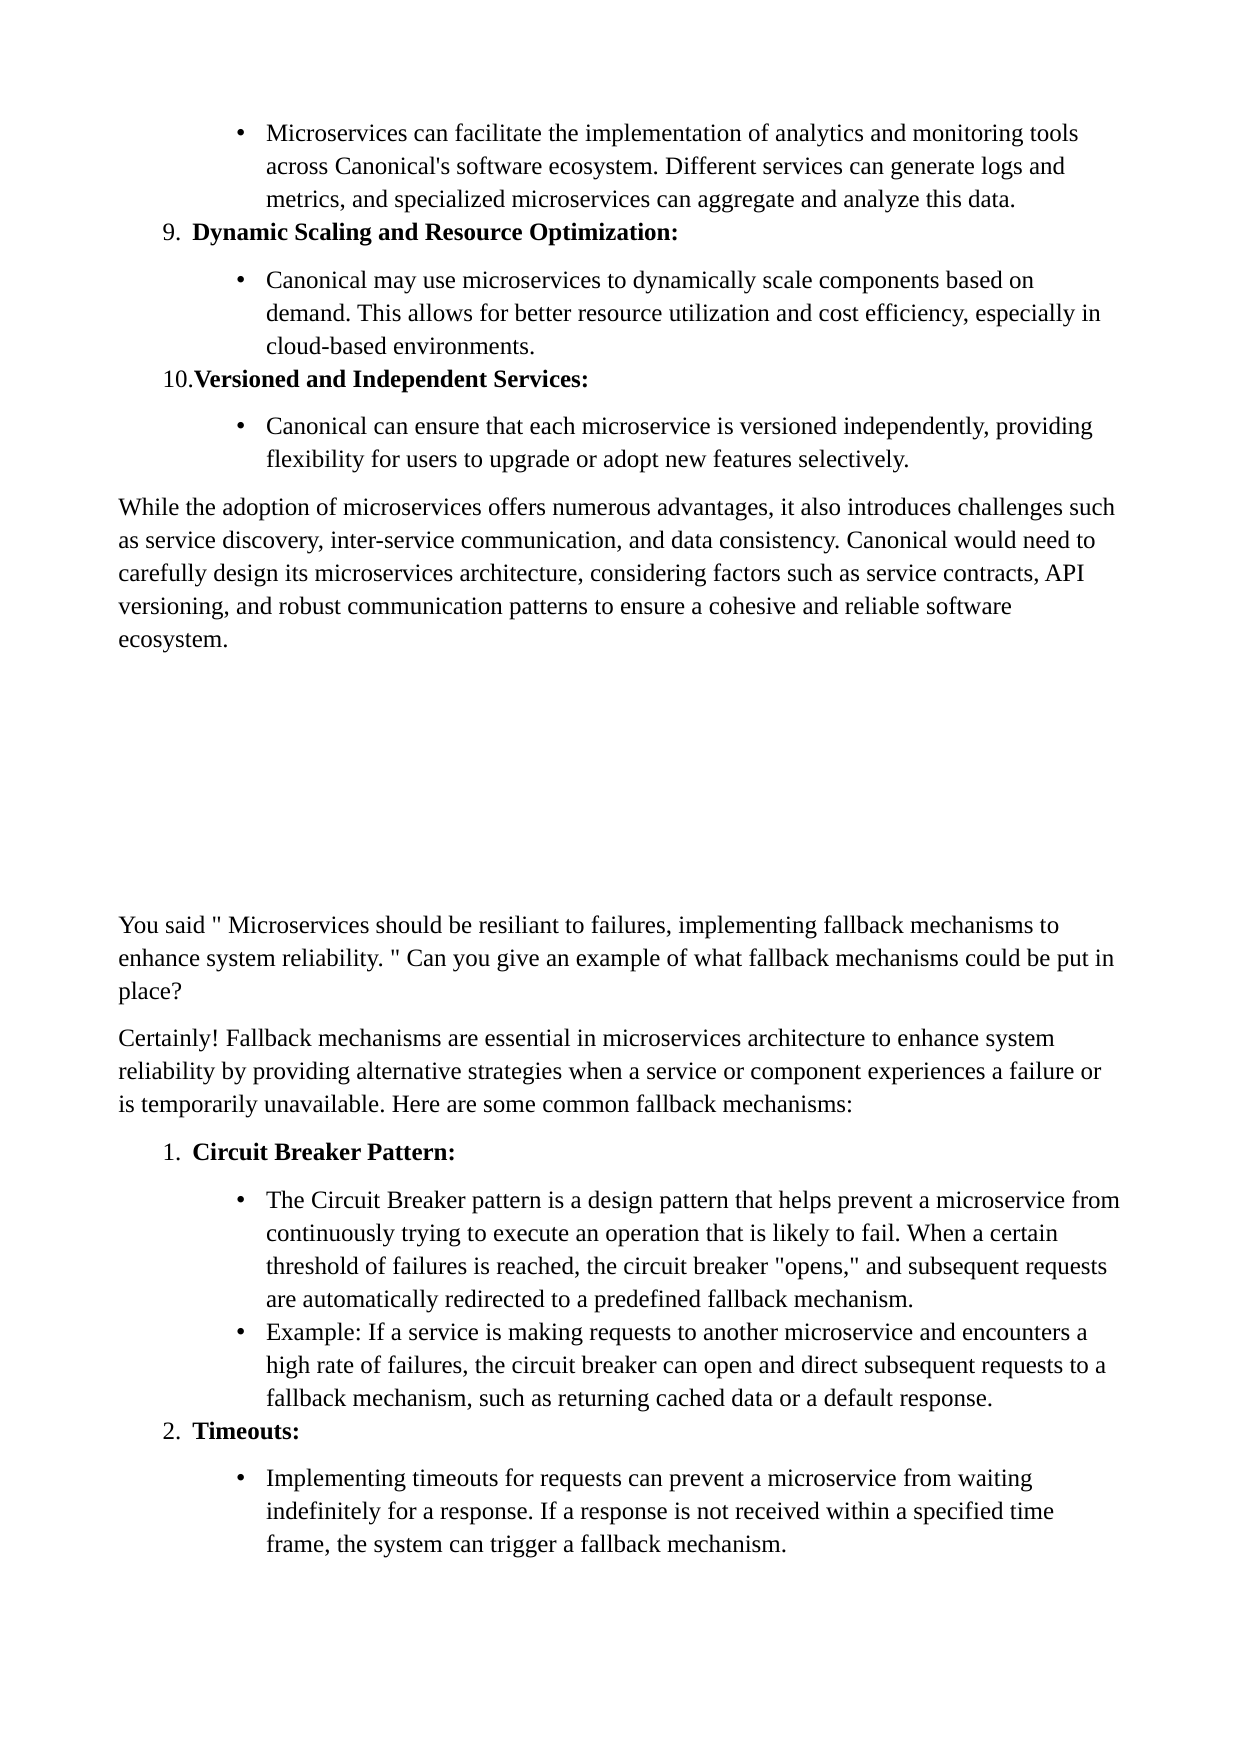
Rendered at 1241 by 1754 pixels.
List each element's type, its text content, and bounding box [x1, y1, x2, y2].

text You said " Microservices should be resiliant to failures, implementing fallback mechanisms to enhance system reliability. " Can you give an example of what fallback mechanisms could be put in place? [118, 910, 1122, 1004]
list Dynamic Scaling and Resource Optimization: [162, 217, 1122, 246]
list Canonical may use microservices to dynamically scale components based on demand. This allows for better resource utilization and cost efficiency, especially in cloud-based environments. [236, 265, 1122, 359]
list Implementing timeouts for requests can prevent a microservice from waiting indefinitely for a response. If a response is not received within a specified time frame, the system can trigger a fallback mechanism. [236, 1463, 1122, 1558]
list Microservices can facilitate the implementation of analytics and monitoring tools across Canonical's software ecosystem. Different services can generate logs and metrics, and specialized microservices can aggregate and analyze this data. [236, 118, 1122, 213]
text While the adoption of microservices offers numerous advantages, it also introduces challenges such as service discovery, inter-service communication, and data consistency. Canonical would need to carefully design its microservices architecture, considering factors such as service contracts, API versioning, and robust communication patterns to ensure a cohesive and reliable software ecosystem. [118, 492, 1122, 653]
text Certainly! Fallback mechanisms are essential in microservices architecture to enhance system reliability by providing alternative strategies when a service or component experiences a failure or is temporarily unavailable. Here are some common fallback mechanisms: [118, 1023, 1122, 1118]
list Timeouts: [162, 1416, 1122, 1444]
list The Circuit Breaker pattern is a design pattern that helps prevent a microservice from continuously trying to execute an operation that is likely to fail. When a certain threshold of failures is reached, the circuit breaker "opens," and subsequent requests are automatically redirected to a predefined fallback mechanism. [236, 1185, 1122, 1312]
list Canonical can ensure that each microservice is versioned independently, providing flexibility for users to upgrade or adopt new features selectively. [236, 411, 1122, 473]
list Versioned and Independent Services: [162, 364, 1122, 393]
list Circuit Breaker Pattern: [162, 1137, 1122, 1166]
list Example: If a service is making requests to another microservice and encounters a high rate of failures, the circuit breaker can open and direct subsequent requests to a fallback mechanism, such as returning cached data or a default response. [236, 1317, 1122, 1412]
